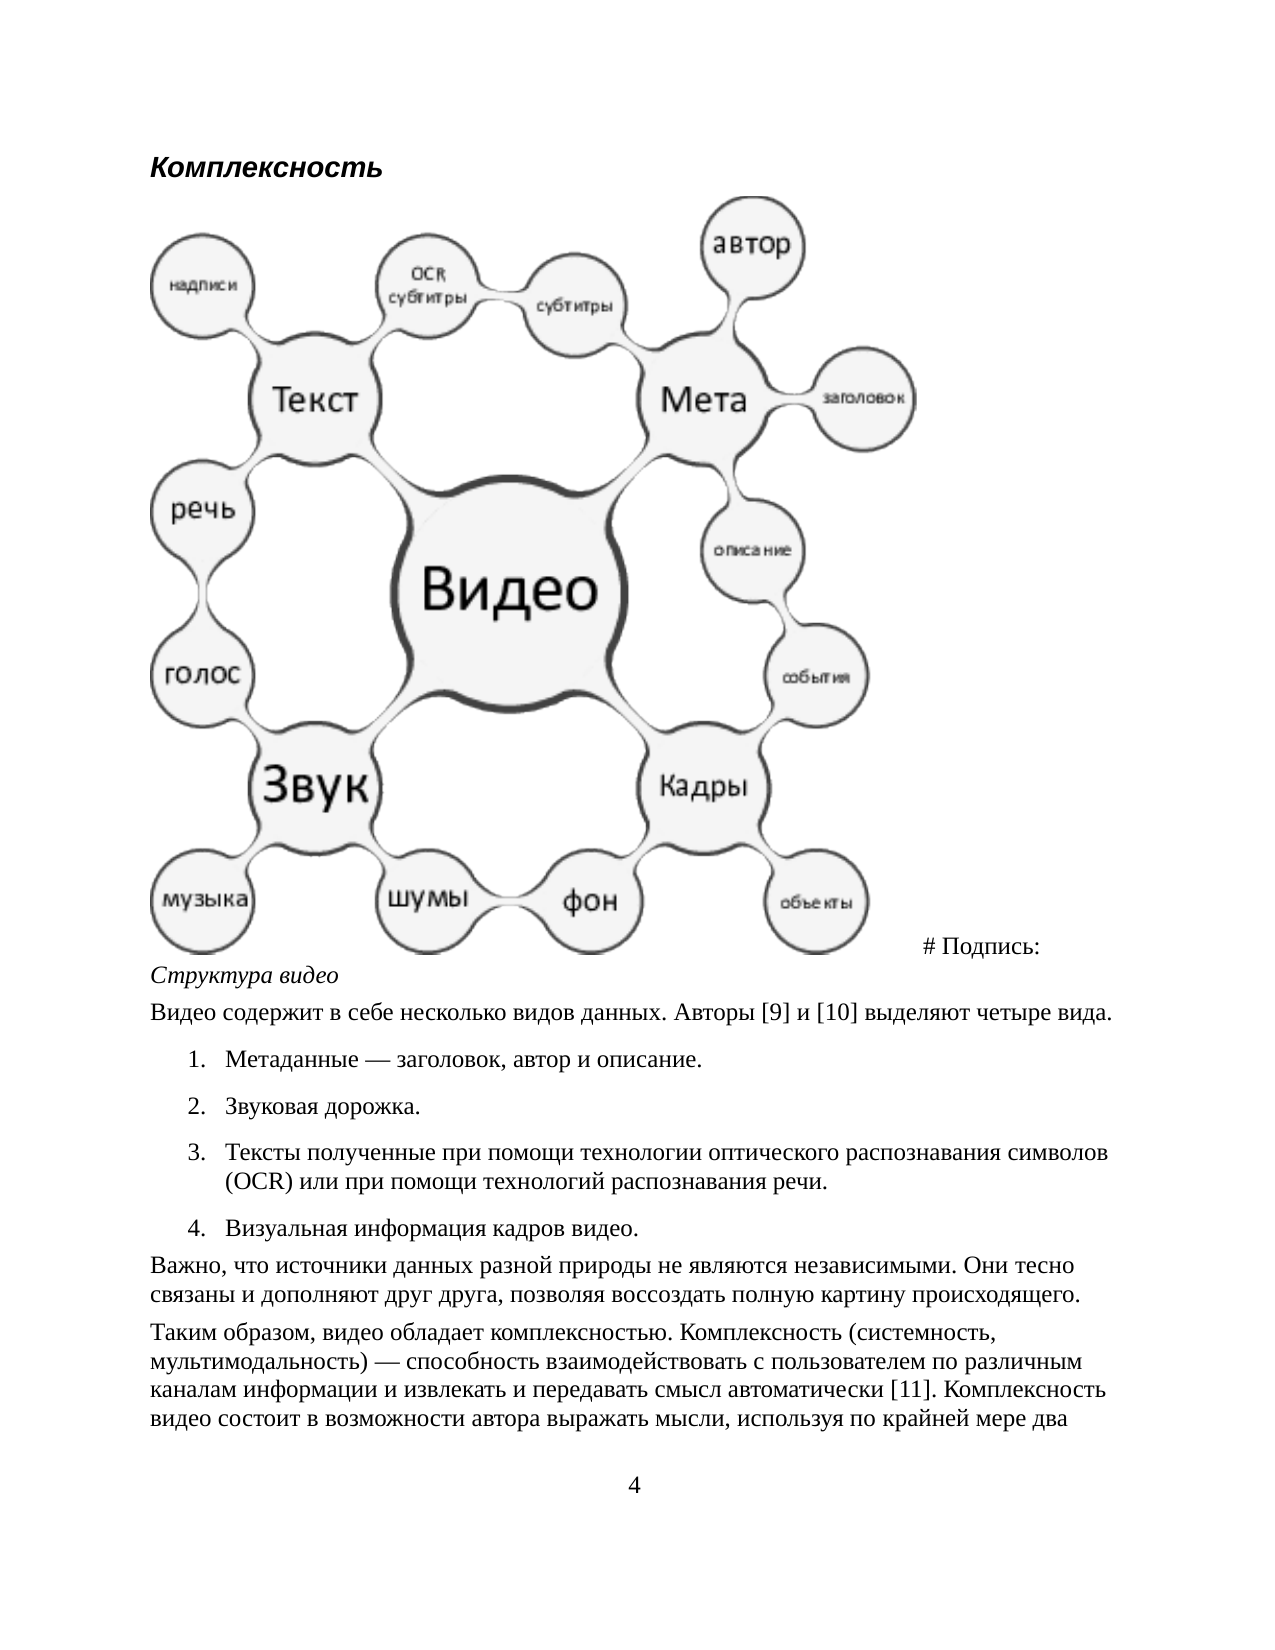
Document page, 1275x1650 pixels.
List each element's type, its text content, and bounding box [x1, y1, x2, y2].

text Видео содержит в себе несколько видов данных. Авторы [9] и [10] выделяют четыре вида. [150, 997, 1125, 1026]
text Важно, что источники данных разной природы не являются независимыми. Они тесно связаны и дополняют друг друга, позволяя воссоздать полную картину происходящего. [150, 1251, 1125, 1308]
text Таким образом, видео обладает комплексностью. Комплексность (системность, мультимодальность) — способность взаимодействовать с пользователем по различным каналам информации и извлекать и передавать смысл автоматически [11]. Комплексность видео состоит в возможности автора выражать мысли, используя по крайней мере два [150, 1317, 1125, 1432]
list Метаданные — заголовок, автор и описание. [187, 1044, 1125, 1073]
list Тексты полученные при помощи технологии оптического распознавания символов (OCR) или при помощи технологий распознавания речи. [187, 1137, 1125, 1195]
text # Подпись: Структура видео [150, 196, 1125, 988]
list Визуальная информация кадров видео. [187, 1213, 1125, 1242]
list Звуковая дорожка. [187, 1091, 1125, 1119]
picture [150, 196, 917, 955]
subtitle Комплексность [150, 150, 1125, 183]
